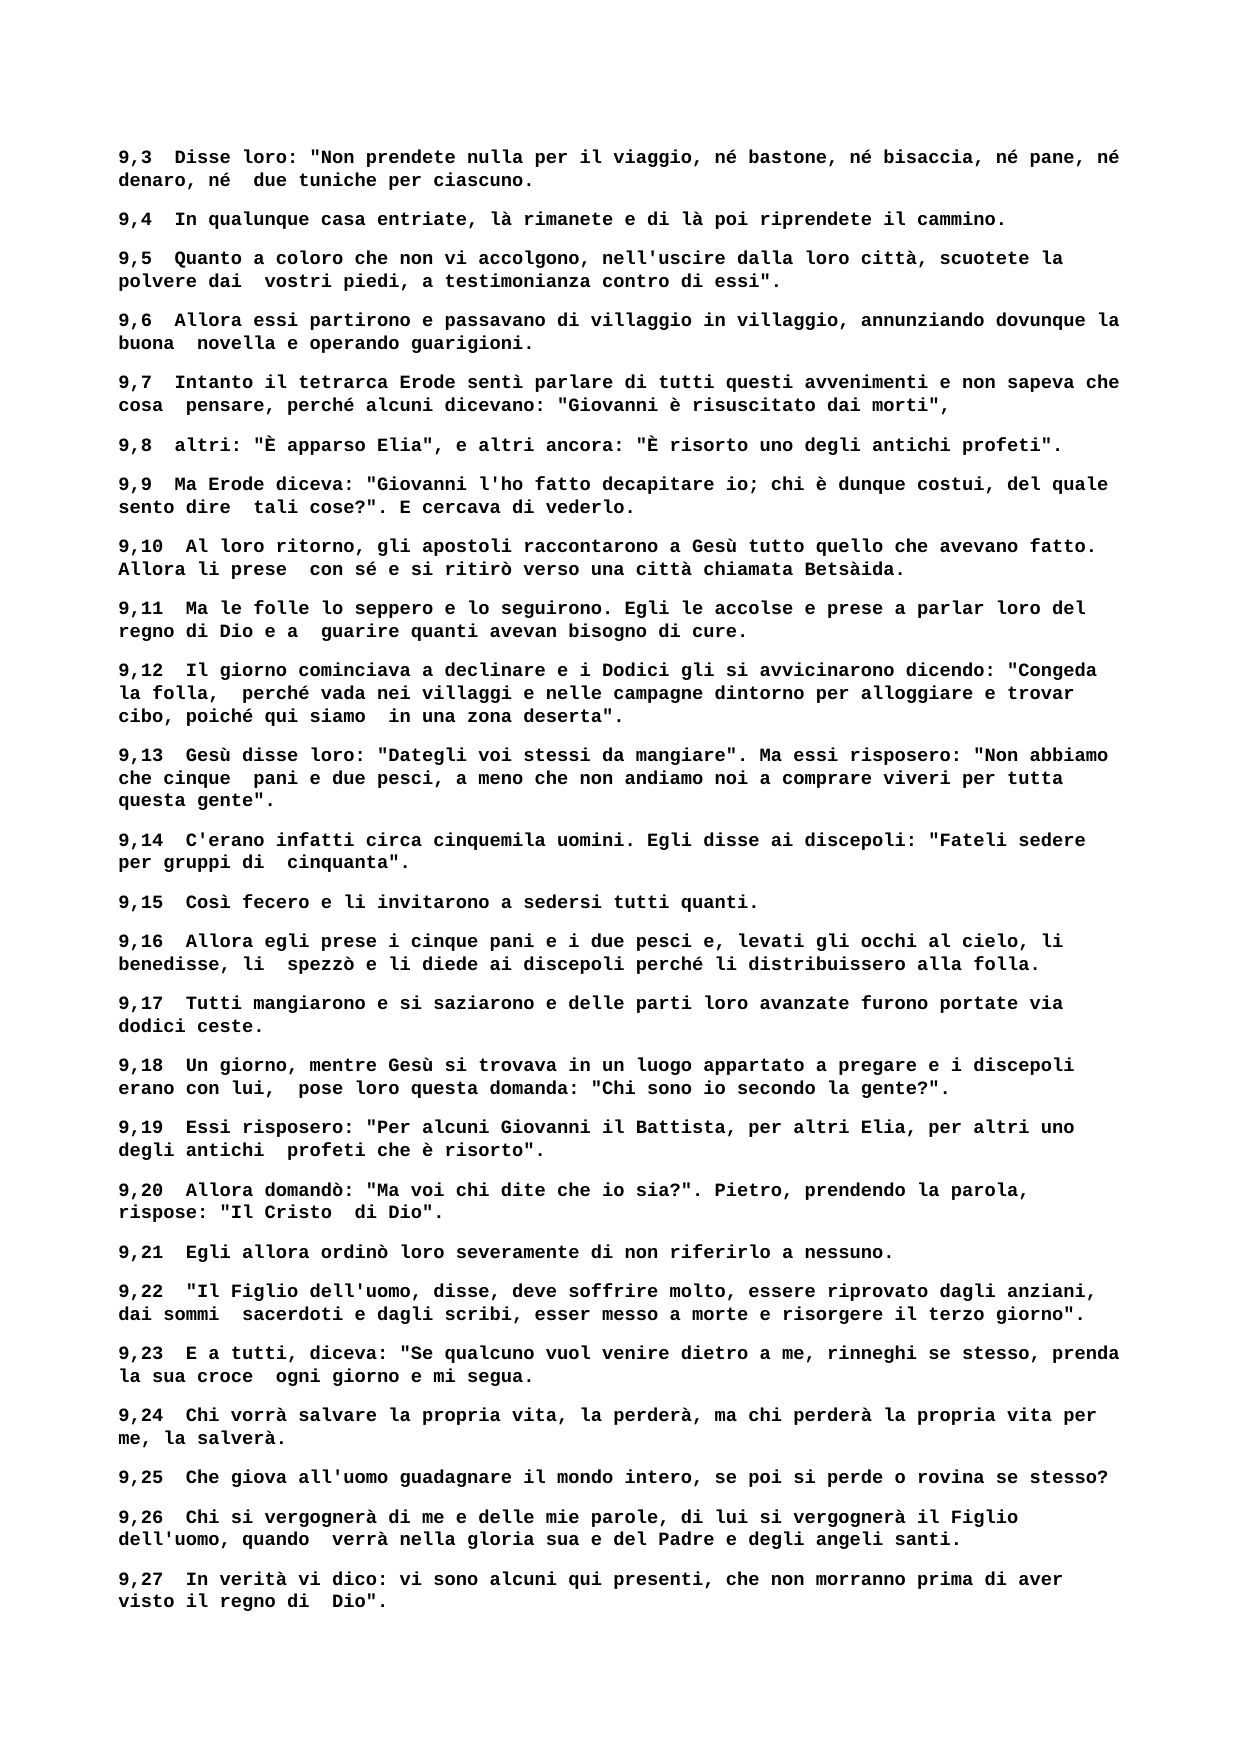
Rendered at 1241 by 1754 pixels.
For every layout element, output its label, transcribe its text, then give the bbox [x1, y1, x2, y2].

text 9,5 Quanto a coloro che non vi accolgono, nell'uscire dalla loro città, scuotete la polvere dai vostri piedi, a testimonianza contro di essi". [118, 249, 1122, 293]
text 9,22 "Il Figlio dell'uomo, disse, deve soffrire molto, essere riprovato dagli anziani, dai sommi sacerdoti e dagli scribi, esser messo a morte e risorgere il terzo giorno". [118, 1282, 1122, 1326]
text 9,8 altri: "È apparso Elia", e altri ancora: "È risorto uno degli antichi profeti". [118, 435, 1122, 457]
text 9,21 Egli allora ordinò loro severamente di non riferirlo a nessuno. [118, 1242, 1122, 1264]
text 9,19 Essi risposero: "Per alcuni Giovanni il Battista, per altri Elia, per altri uno degli antichi profeti che è risorto". [118, 1118, 1122, 1162]
text 9,24 Chi vorrà salvare la propria vita, la perderà, ma chi perderà la propria vita per me, la salverà. [118, 1406, 1122, 1450]
text 9,10 Al loro ritorno, gli apostoli raccontarono a Gesù tutto quello che avevano fatto. Allora li prese con sé e si ritirò verso una città chiamata Betsàida. [118, 537, 1122, 581]
text 9,9 Ma Erode diceva: "Giovanni l'ho fatto decapitare io; chi è dunque costui, del quale sento dire tali cose?". E cercava di vederlo. [118, 475, 1122, 519]
text 9,25 Che giova all'uomo guadagnare il mondo intero, se poi si perde o rovina se stesso? [118, 1468, 1122, 1489]
text 9,20 Allora domandò: "Ma voi chi dite che io sia?". Pietro, prendendo la parola, rispose: "Il Cristo di Dio". [118, 1180, 1122, 1224]
text 9,14 C'erano infatti circa cinquemila uomini. Egli disse ai discepoli: "Fateli sedere per gruppi di cinquanta". [118, 831, 1122, 874]
text 9,12 Il giorno cominciava a declinare e i Dodici gli si avvicinarono dicendo: "Congeda la folla, perché vada nei villaggi e nelle campagne dintorno per alloggiare e trovar cibo, poiché qui siamo in una zona deserta". [118, 661, 1122, 728]
text 9,15 Così fecero e li invitarono a sedersi tutti quanti. [118, 893, 1122, 914]
text 9,13 Gesù disse loro: "Dategli voi stessi da mangiare". Ma essi risposero: "Non abbiamo che cinque pani e due pesci, a meno che non andiamo noi a comprare viveri per tutta questa gente". [118, 746, 1122, 812]
text 9,16 Allora egli prese i cinque pani e i due pesci e, levati gli occhi al cielo, li benedisse, li spezzò e li diede ai discepoli perché li distribuissero alla folla. [118, 932, 1122, 976]
text 9,17 Tutti mangiarono e si saziarono e delle parti loro avanzate furono portate via dodici ceste. [118, 994, 1122, 1038]
text 9,7 Intanto il tetrarca Erode sentì parlare di tutti questi avvenimenti e non sapeva che cosa pensare, perché alcuni dicevano: "Giovanni è risuscitato dai morti", [118, 373, 1122, 417]
text 9,3 Disse loro: "Non prendete nulla per il viaggio, né bastone, né bisaccia, né pane, né denaro, né due tuniche per ciascuno. [118, 148, 1122, 192]
text 9,4 In qualunque casa entriate, là rimanete e di là poi riprendete il cammino. [118, 210, 1122, 231]
text 9,6 Allora essi partirono e passavano di villaggio in villaggio, annunziando dovunque la buona novella e operando guarigioni. [118, 311, 1122, 355]
text 9,11 Ma le folle lo seppero e lo seguirono. Egli le accolse e prese a parlar loro del regno di Dio e a guarire quanti avevan bisogno di cure. [118, 599, 1122, 643]
text 9,18 Un giorno, mentre Gesù si trovava in un luogo appartato a pregare e i discepoli erano con lui, pose loro questa domanda: "Chi sono io secondo la gente?". [118, 1056, 1122, 1100]
text 9,23 E a tutti, diceva: "Se qualcuno vuol venire dietro a me, rinneghi se stesso, prenda la sua croce ogni giorno e mi segua. [118, 1344, 1122, 1388]
text 9,26 Chi si vergognerà di me e delle mie parole, di lui si vergognerà il Figlio dell'uomo, quando verrà nella gloria sua e del Padre e degli angeli santi. [118, 1507, 1122, 1551]
text 9,27 In verità vi dico: vi sono alcuni qui presenti, che non morranno prima di aver visto il regno di Dio". [118, 1569, 1122, 1613]
